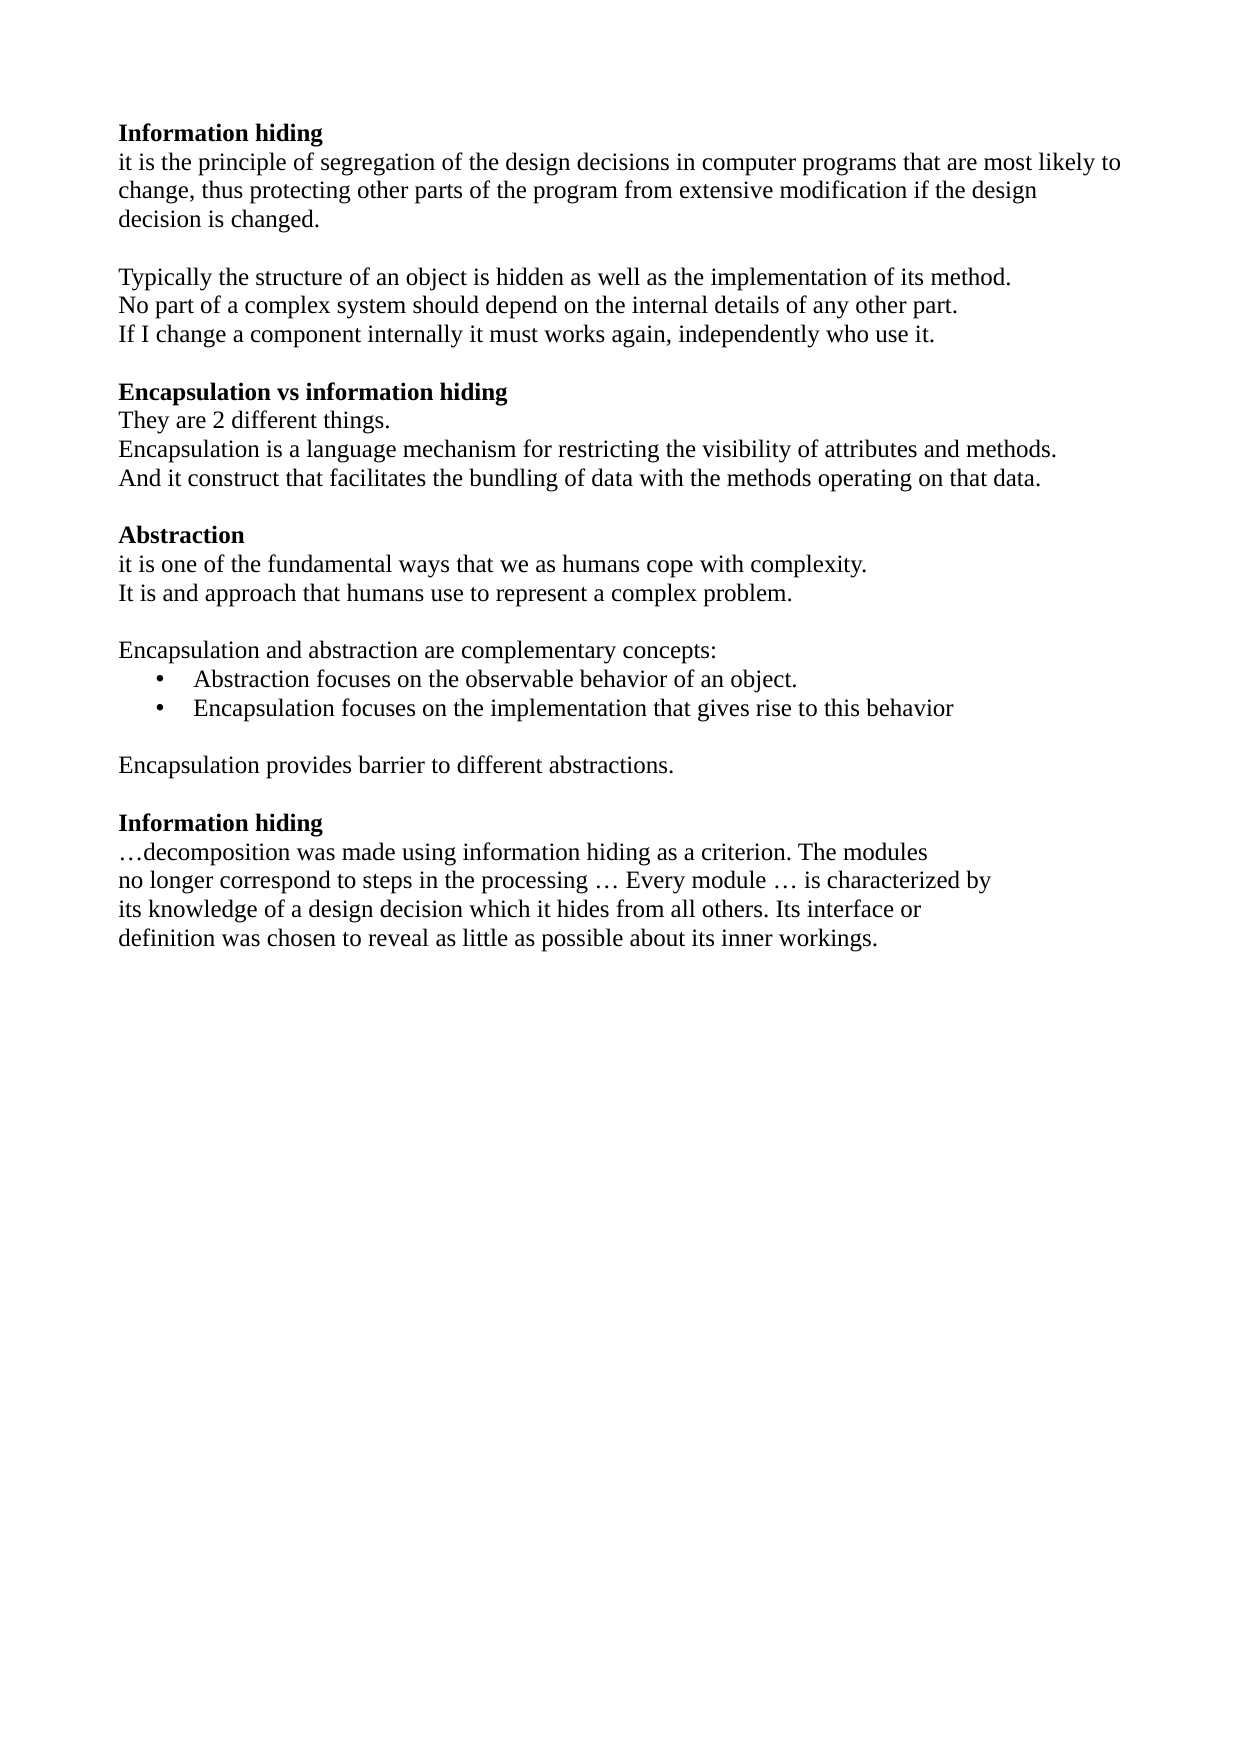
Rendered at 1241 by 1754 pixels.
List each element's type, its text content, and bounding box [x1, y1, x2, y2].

text definition was chosen to reveal as little as possible about its inner workings. [118, 923, 1122, 952]
text …decomposition was made using information hiding as a criterion. The modules [118, 837, 1122, 866]
list Abstraction focuses on the observable behavior of an object. [156, 664, 1122, 693]
text No part of a complex system should depend on the internal details of any other part. [118, 291, 1122, 319]
text It is and approach that humans use to represent a complex problem. [118, 578, 1122, 607]
text Encapsulation vs information hiding [118, 377, 1122, 406]
text no longer correspond to steps in the processing … Every module … is characterized by [118, 866, 1122, 894]
text Information hiding [118, 808, 1122, 837]
text Encapsulation is a language mechanism for restricting the visibility of attributes and methods. [118, 434, 1122, 463]
text its knowledge of a design decision which it hides from all others. Its interface or [118, 894, 1122, 923]
text it is the principle of segregation of the design decisions in computer programs that are most likely to change, thus protecting other parts of the program from extensive modification if the design decision is changed. [118, 147, 1122, 233]
text Information hiding [118, 118, 1122, 147]
list Encapsulation focuses on the implementation that gives rise to this behavior [156, 693, 1122, 722]
text Abstraction [118, 521, 1122, 549]
text If I change a component internally it must works again, independently who use it. [118, 319, 1122, 348]
text it is one of the fundamental ways that we as humans cope with complexity. [118, 549, 1122, 578]
text They are 2 different things. [118, 406, 1122, 434]
text Typically the structure of an object is hidden as well as the implementation of its method. [118, 262, 1122, 291]
text Encapsulation and abstraction are complementary concepts: [118, 636, 1122, 664]
text Encapsulation provides barrier to different abstractions. [118, 751, 1122, 779]
text And it construct that facilitates the bundling of data with the methods operating on that data. [118, 463, 1122, 492]
